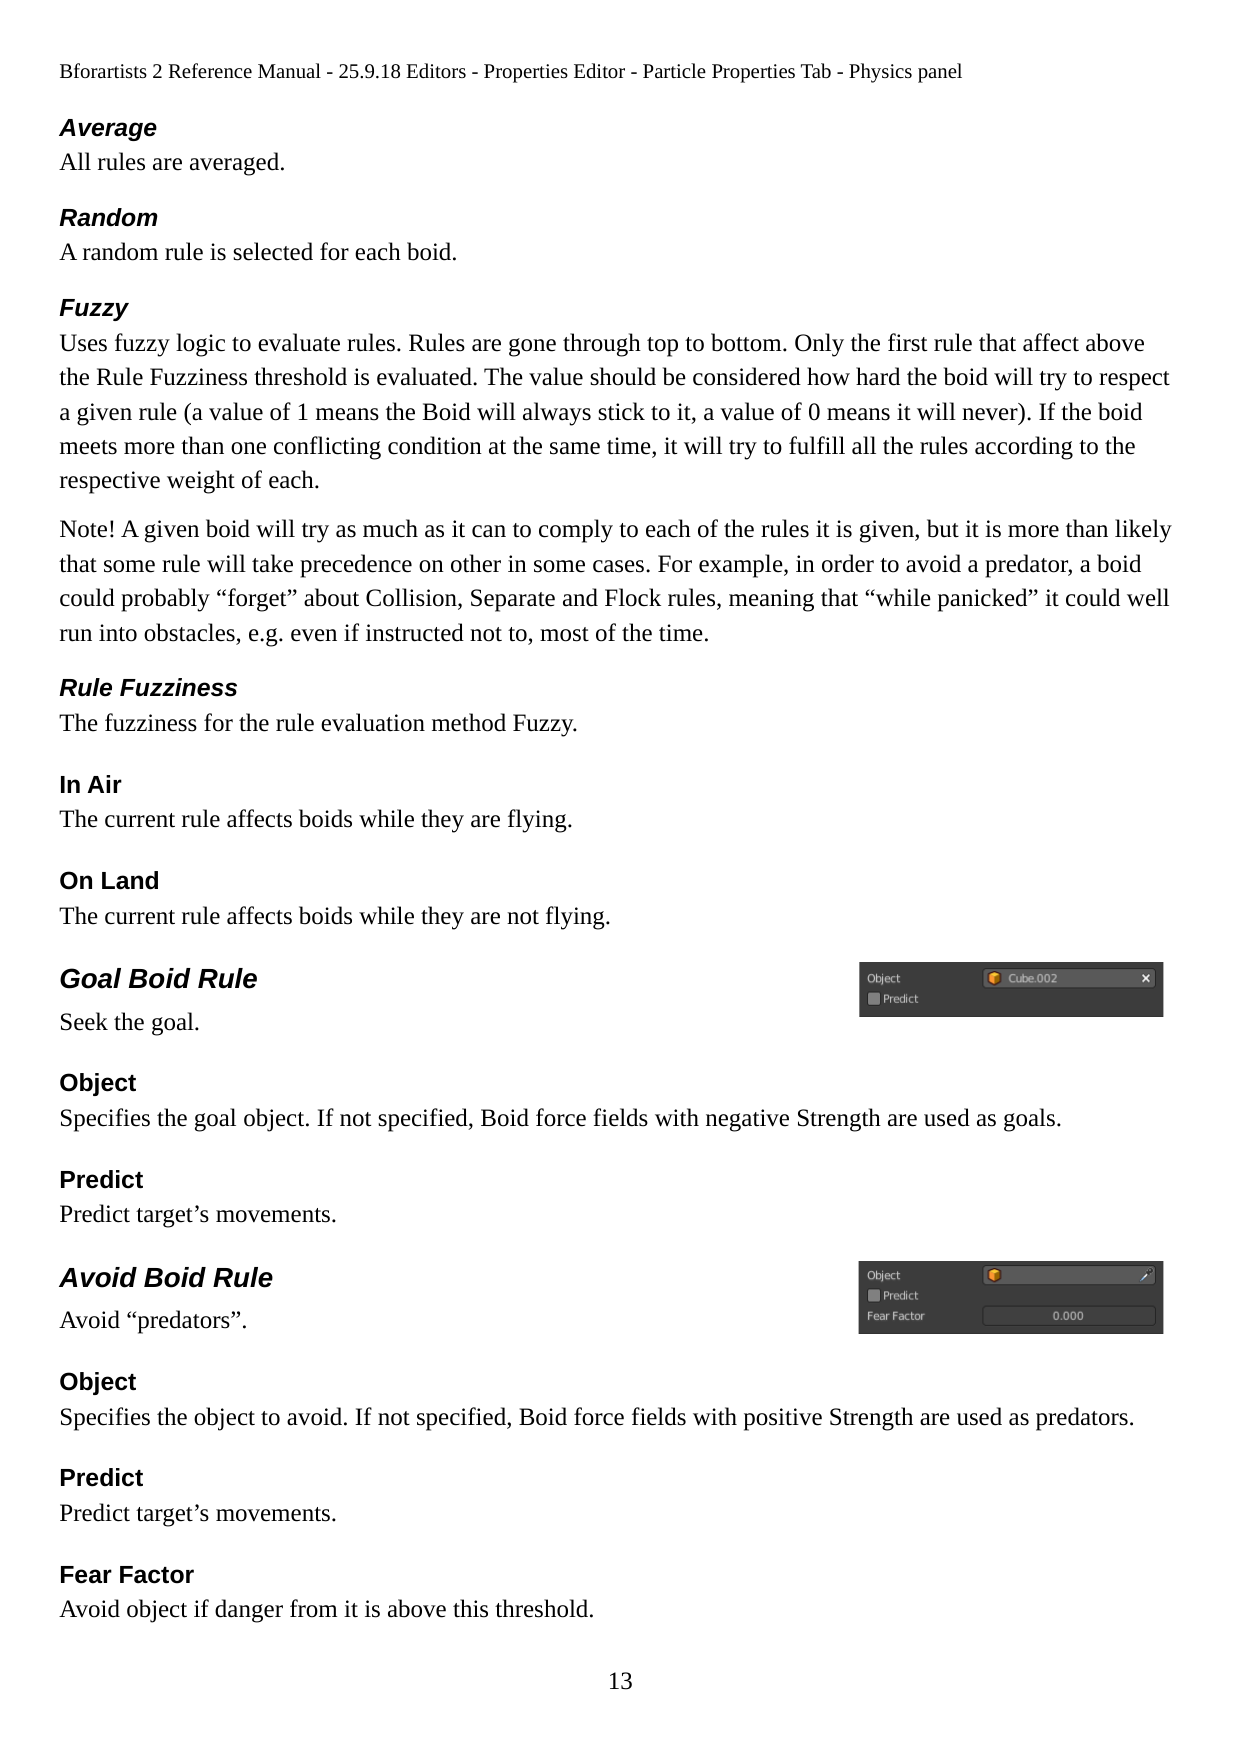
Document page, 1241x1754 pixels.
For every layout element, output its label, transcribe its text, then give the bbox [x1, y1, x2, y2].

subtitle Predict [59, 1463, 1181, 1492]
subtitle Fuzzy [59, 293, 1181, 321]
subtitle [1164, 1261, 1181, 1293]
picture [859, 962, 1164, 1017]
text [1164, 1305, 1181, 1334]
text The current rule affects boids while they are not flying. [59, 901, 1181, 929]
text Avoid “predators”. [59, 1305, 858, 1334]
text Predict target’s movements. [59, 1199, 1181, 1228]
subtitle Object [59, 1068, 1181, 1097]
subtitle Goal Boid Rule [59, 962, 859, 994]
text A random rule is selected for each boid. [59, 237, 1181, 266]
subtitle Predict [59, 1165, 1181, 1193]
subtitle [1164, 962, 1181, 994]
text Uses fuzzy logic to evaluate rules. Rules are gone through top to bottom. Only the first rule that affect above the Rule Fuzziness threshold is evaluated. The value should be considered how hard the boid will try to respect a given rule (a value of 1 means the Boid will always stick to it, a value of 0 means it will never). If the boid meets more than one conflicting condition at the same time, it will try to fulfill all the rules according to the respective weight of each. [59, 328, 1181, 494]
subtitle Random [59, 203, 1181, 231]
text Note! A given boid will try as much as it can to comply to each of the rules it is given, but it is more than likely that some rule will take precedence on other in some cases. For example, in order to avoid a predator, a boid could probably “forget” about Collision, Separate and Flock rules, meaning that “while panicked” it could well run into obstacles, e.g. even if instructed not to, most of the time. [59, 514, 1181, 647]
text Seek the goal. [59, 1007, 1181, 1036]
subtitle On Land [59, 866, 1181, 894]
subtitle Rule Fuzziness [59, 673, 1181, 702]
text The current rule affects boids while they are flying. [59, 804, 1181, 833]
subtitle Average [59, 113, 1181, 141]
text Specifies the goal object. If not specified, Boid force fields with negative Strength are used as goals. [59, 1103, 1181, 1132]
text The fuzziness for the rule evaluation method Fuzzy. [59, 708, 1181, 737]
picture [858, 1261, 1164, 1334]
subtitle Object [59, 1367, 1181, 1396]
text All rules are averaged. [59, 147, 1181, 176]
subtitle Avoid Boid Rule [59, 1261, 858, 1293]
subtitle Fear Factor [59, 1560, 1181, 1588]
text Specifies the object to avoid. If not specified, Boid force fields with positive Strength are used as predators. [59, 1402, 1181, 1431]
text Predict target’s movements. [59, 1498, 1181, 1527]
subtitle In Air [59, 770, 1181, 798]
text Avoid object if danger from it is above this threshold. [59, 1594, 1181, 1623]
